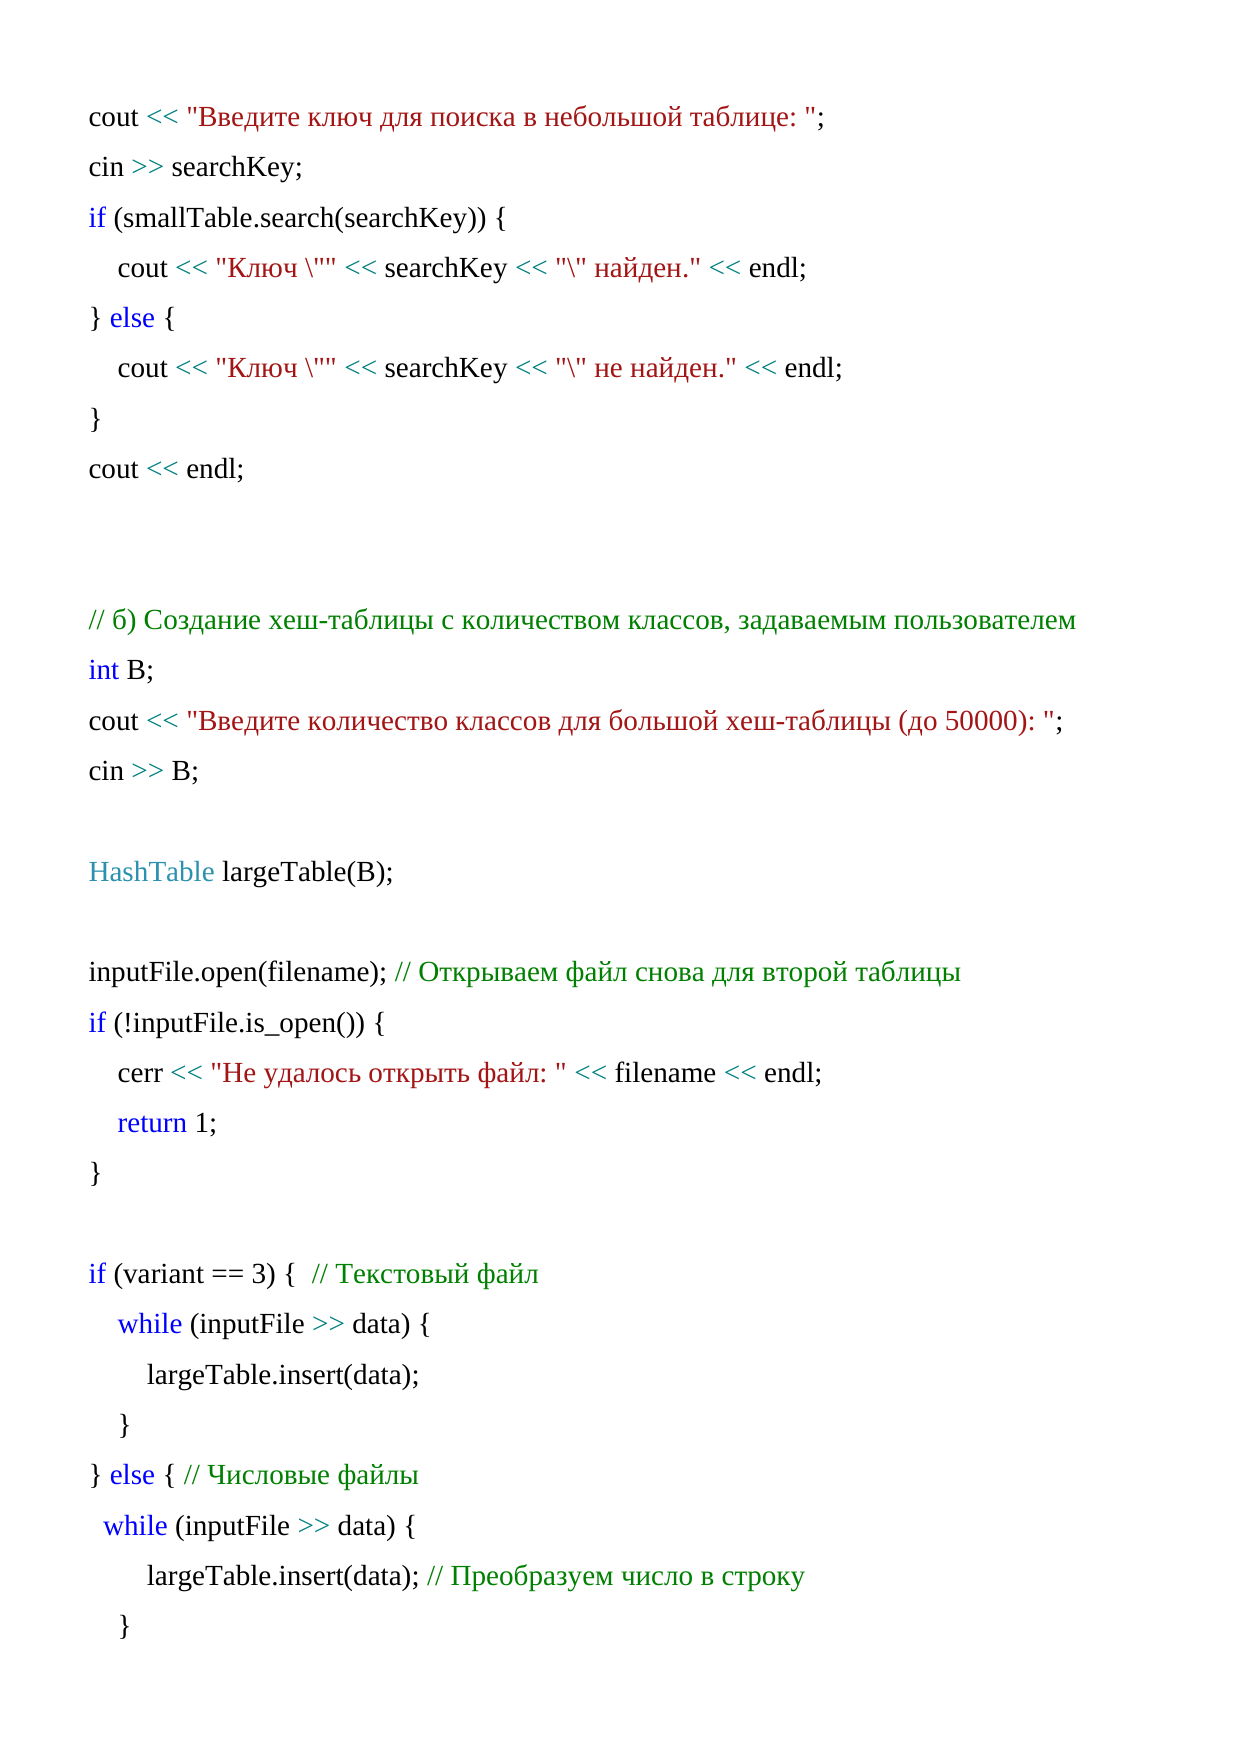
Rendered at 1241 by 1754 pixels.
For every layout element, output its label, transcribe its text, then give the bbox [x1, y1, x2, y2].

text } else { // Числовые файлы [59, 1457, 1181, 1491]
text cerr << "Не удалось открыть файл: " << filename << endl; [59, 1055, 1181, 1088]
text } [59, 401, 1181, 434]
text cout << "Введите количество классов для большой хеш-таблицы (до 50000): "; [59, 703, 1181, 736]
text cout << "Ключ \"" << searchKey << "\" найден." << endl; [59, 250, 1181, 283]
text HashTable largeTable(B); [59, 854, 1181, 887]
text inputFile.open(filename); // Открываем файл снова для второй таблицы [59, 954, 1181, 988]
text } else { [59, 300, 1181, 334]
text while (inputFile >> data) { [59, 1508, 1181, 1541]
text if (!inputFile.is_open()) { [59, 1005, 1181, 1038]
text cin >> searchKey; [59, 149, 1181, 183]
text cout << "Введите ключ для поиска в небольшой таблице: "; [59, 99, 1181, 133]
text } [59, 1407, 1181, 1441]
text cin >> B; [59, 753, 1181, 787]
text while (inputFile >> data) { [59, 1307, 1181, 1340]
text } [59, 1608, 1181, 1642]
text largeTable.insert(data); [59, 1357, 1181, 1390]
text if (variant == 3) { // Текстовый файл [59, 1256, 1181, 1290]
text // б) Создание хеш-таблицы с количеством классов, задаваемым пользователем [59, 602, 1181, 636]
text int B; [59, 652, 1181, 686]
text if (smallTable.search(searchKey)) { [59, 200, 1181, 233]
text cout << endl; [59, 451, 1181, 485]
text return 1; [59, 1105, 1181, 1139]
text cout << "Ключ \"" << searchKey << "\" не найден." << endl; [59, 351, 1181, 384]
text largeTable.insert(data); // Преобразуем число в строку [59, 1558, 1181, 1592]
text } [59, 1156, 1181, 1189]
